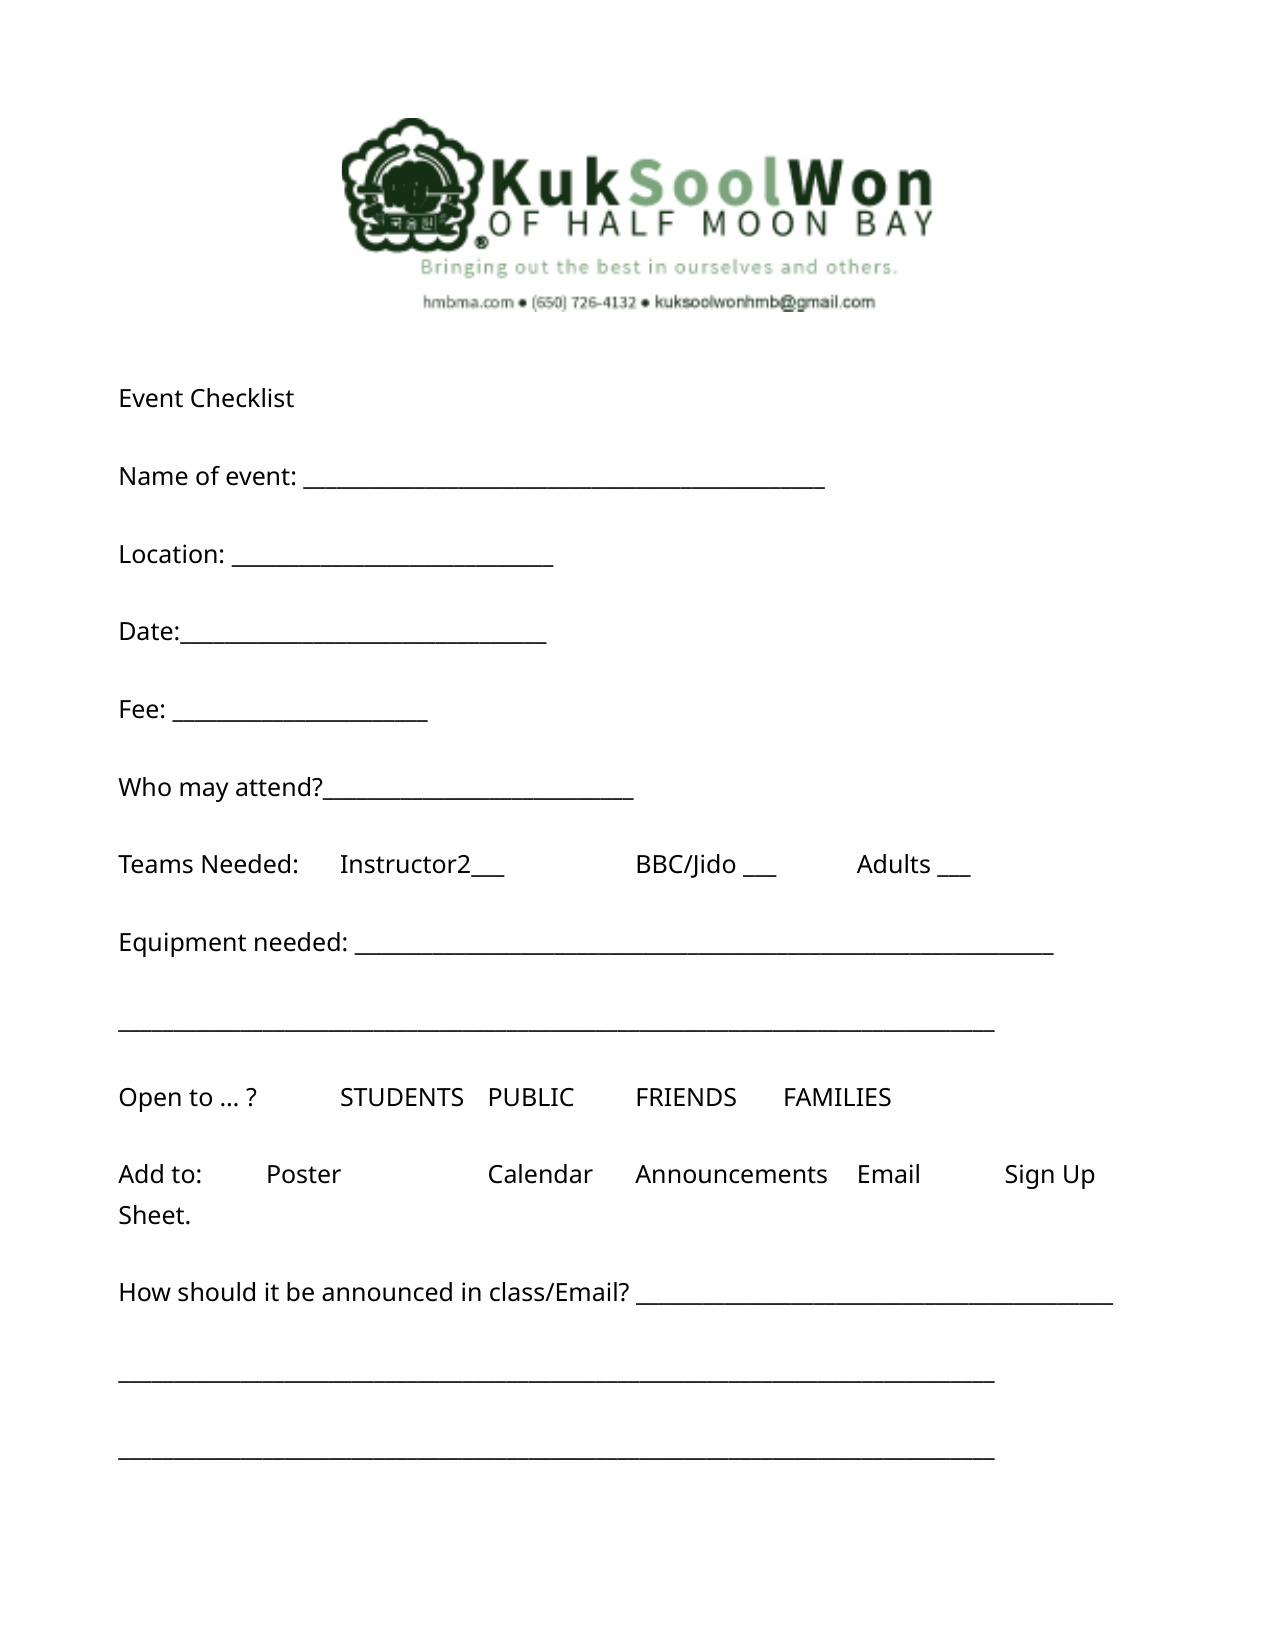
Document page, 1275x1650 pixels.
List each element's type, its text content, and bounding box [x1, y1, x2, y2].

text _______________________________________________________________________________ [118, 1430, 1157, 1464]
text Teams Needed: Instructor2___ BBC/Jido ___ Adults ___ [118, 847, 1157, 881]
text Location: _____________________________ [118, 536, 1157, 570]
text Equipment needed: _______________________________________________________________ [118, 924, 1157, 958]
picture [341, 118, 934, 312]
text How should it be announced in class/Email? ___________________________________________ [118, 1275, 1157, 1309]
text Fee: _______________________ [118, 692, 1157, 726]
text Open to … ? STUDENTS PUBLIC FRIENDS FAMILIES [118, 1079, 1157, 1114]
text Name of event: _______________________________________________ [118, 459, 1157, 493]
text Add to: Poster Calendar Announcements Email Sign Up Sheet. [118, 1157, 1157, 1231]
text _______________________________________________________________________________ [118, 1352, 1157, 1387]
text Who may attend?____________________________ [118, 769, 1157, 803]
text _______________________________________________________________________________ [118, 1002, 1157, 1036]
text Event Checklist [118, 381, 1157, 415]
text Date:_________________________________ [118, 614, 1157, 648]
